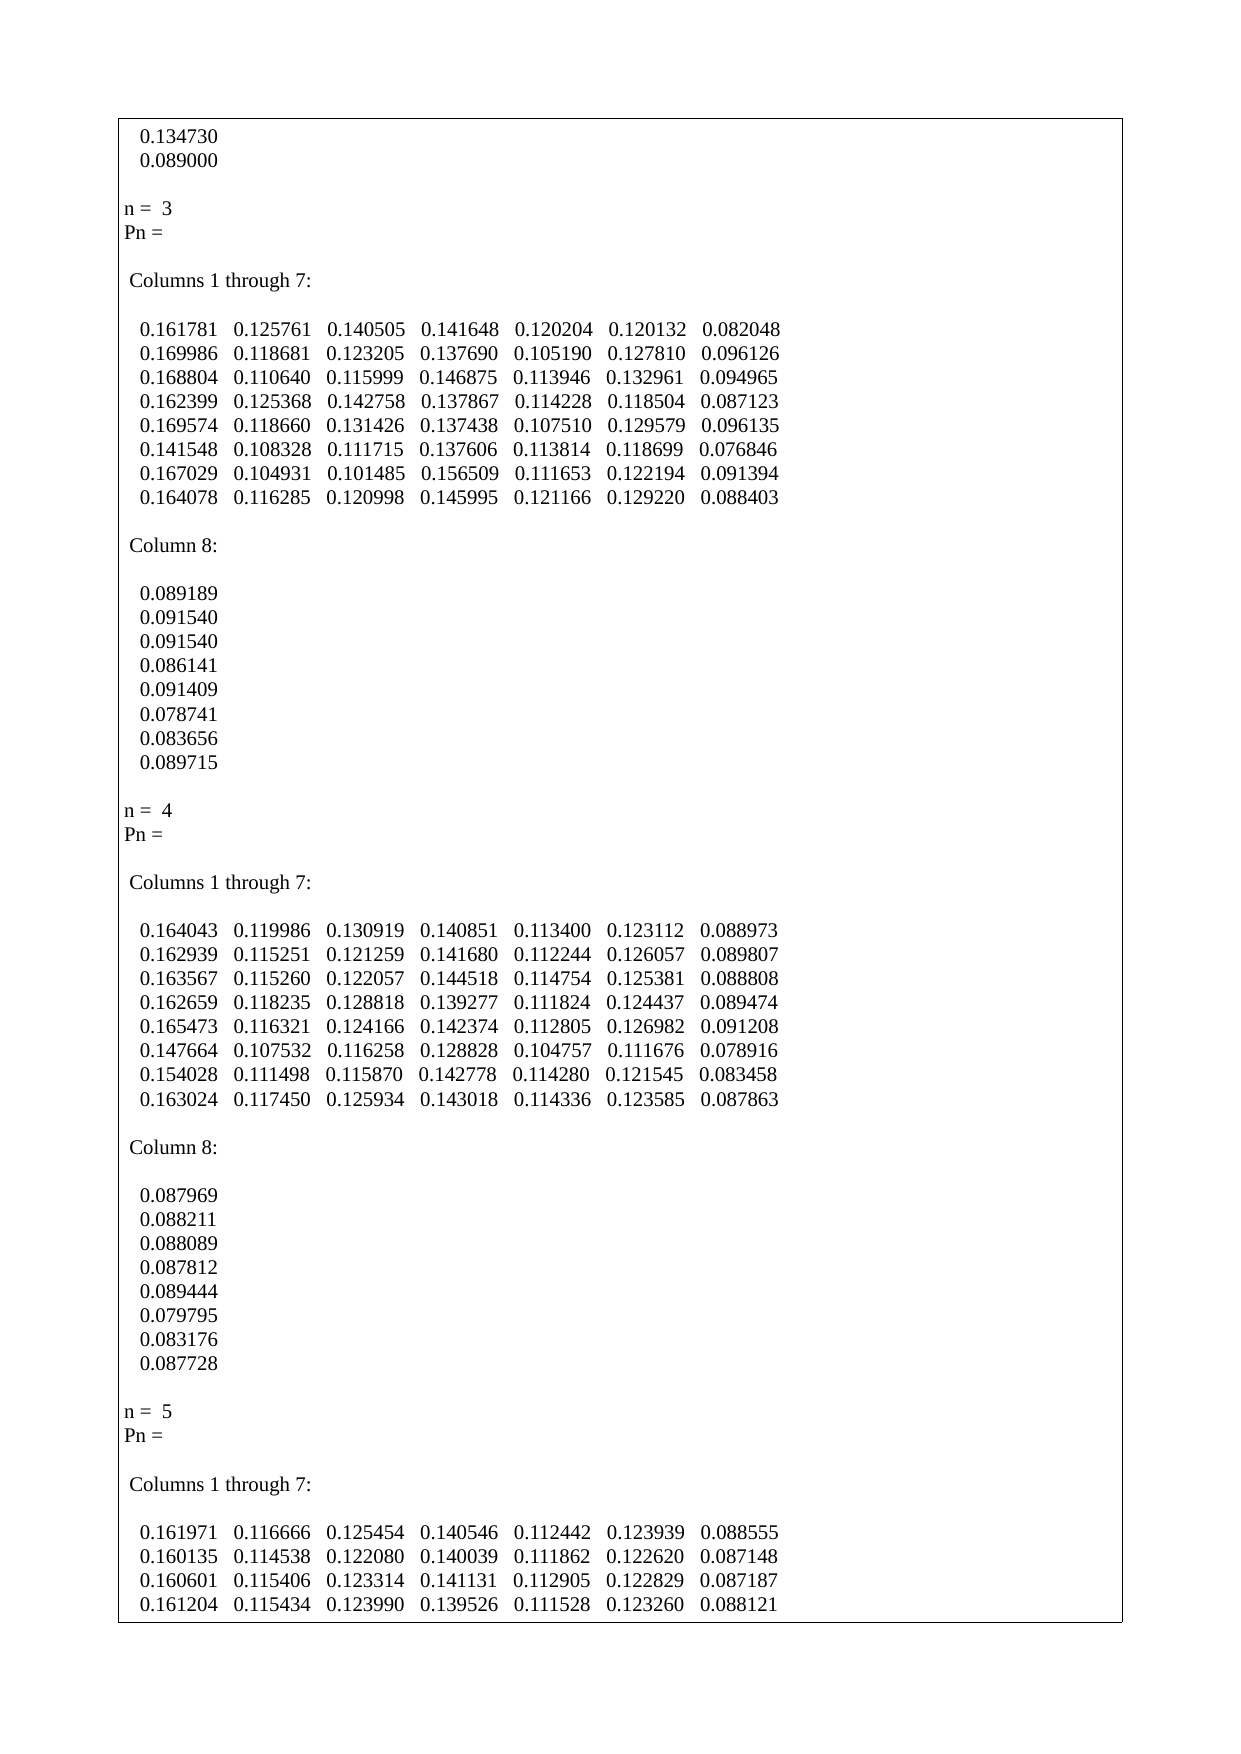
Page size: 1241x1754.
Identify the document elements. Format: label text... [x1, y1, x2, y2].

table_header 0.134730 0.089000 n = 3 Pn = Columns 1 through 7: 0.161781 0.125761 0.140505 0.141648 0.120204 0.120132 0.082048 0.169986 0.118681 0.123205 0.137690 0.105190 0.127810 0.096126 0.168804 0.110640 0.115999 0.146875 0.113946 0.132961 0.094965 0.162399 0.125368 0.142758 0.137867 0.114228 0.118504 0.087123 0.169574 0.118660 0.131426 0.137438 0.107510 0.129579 0.096135 0.141548 0.108328 0.111715 0.137606 0.113814 0.118699 0.076846 0.167029 0.104931 0.101485 0.156509 0.111653 0.122194 0.091394 0.164078 0.116285 0.120998 0.145995 0.121166 0.129220 0.088403 Column 8: 0.089189 0.091540 0.091540 0.086141 0.091409 0.078741 0.083656 0.089715 n = 4 Pn = Columns 1 through 7: 0.164043 0.119986 0.130919 0.140851 0.113400 0.123112 0.088973 0.162939 0.115251 0.121259 0.141680 0.112244 0.126057 0.089807 0.163567 0.115260 0.122057 0.144518 0.114754 0.125381 0.088808 0.162659 0.118235 0.128818 0.139277 0.111824 0.124437 0.089474 0.165473 0.116321 0.124166 0.142374 0.112805 0.126982 0.091208 0.147664 0.107532 0.116258 0.128828 0.104757 0.111676 0.078916 0.154028 0.111498 0.115870 0.142778 0.114280 0.121545 0.083458 0.163024 0.117450 0.125934 0.143018 0.114336 0.123585 0.087863 Column 8: 0.087969 0.088211 0.088089 0.087812 0.089444 0.079795 0.083176 0.087728 n = 5 Pn = Columns 1 through 7: 0.161971 0.116666 0.125454 0.140546 0.112442 0.123939 0.088555 0.160135 0.114538 0.122080 0.140039 0.111862 0.122620 0.087148 0.160601 0.115406 0.123314 0.141131 0.112905 0.122829 0.087187 0.161204 0.115434 0.123990 0.139526 0.111528 0.123260 0.088121 [119, 119, 1122, 1622]
